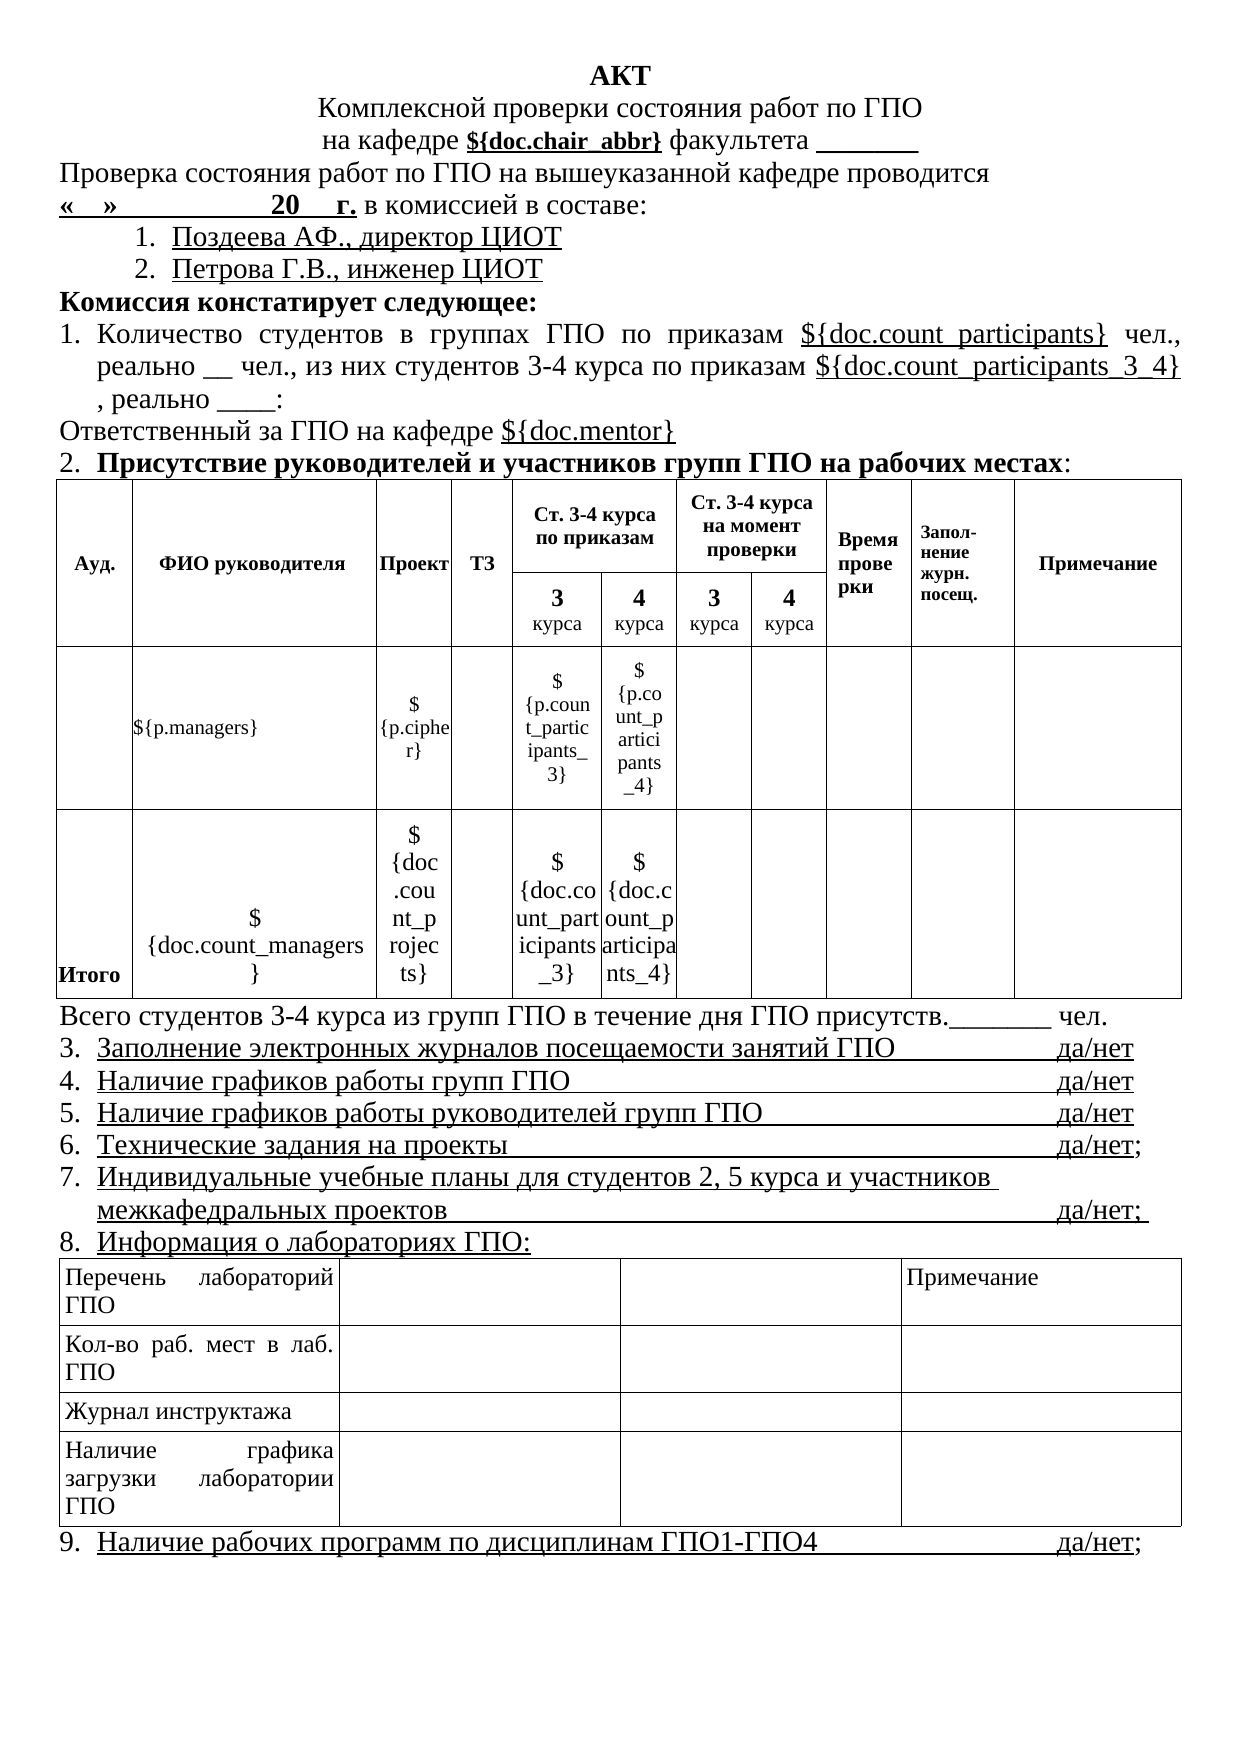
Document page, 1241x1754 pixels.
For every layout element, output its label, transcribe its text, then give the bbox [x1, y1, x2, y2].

table_cell [340, 1393, 620, 1431]
table_cell ${doc.count_projects} [377, 810, 451, 998]
list Присутствие руководителей и участников групп ГПО на рабочих местах: [59, 447, 1181, 479]
list Информация о лабораториях ГПО: [59, 1225, 1181, 1258]
table_cell Наличие графика загрузки лаборатории ГПО [60, 1432, 339, 1526]
table_cell ${doc.count_participants_4} [602, 810, 676, 998]
table_cell [902, 1432, 1181, 1526]
table_cell Журнал инструктажа [60, 1393, 339, 1431]
table_cell 3 курса [677, 573, 751, 646]
list Заполнение электронных журналов посещаемости занятий ГПО да/нет [59, 1032, 1181, 1064]
table_header Примечание [1015, 480, 1181, 646]
text АКТ [59, 59, 1181, 91]
table_cell [340, 1432, 620, 1526]
table_cell [677, 810, 751, 998]
table_cell @table:table-row [#list doc.projects.project as p] [57, 647, 132, 808]
table_cell @/table:table-row [/#list] [1015, 647, 1181, 808]
table_header Запол-нение журн. посещ. [912, 480, 1014, 646]
text Проверка состояния работ по ГПО на вышеуказанной кафедре проводится [59, 156, 1181, 188]
list Наличие рабочих программ по дисциплинам ГПО1-ГПО4 да/нет; [59, 1527, 1181, 1558]
table_cell ${p.cipher} [377, 647, 451, 808]
table_cell [902, 1393, 1181, 1431]
table_cell 4 курса [752, 573, 826, 646]
table_cell 3 курса [513, 573, 601, 646]
table_header Проект [377, 480, 451, 646]
text Комплексной проверки состояния работ по ГПО [59, 91, 1181, 124]
table_cell [902, 1326, 1181, 1392]
table_cell [912, 810, 1014, 998]
list Наличие графиков работы групп ГПО да/нет [59, 1064, 1181, 1096]
table_cell [621, 1393, 901, 1431]
text на кафедре ${doc.chair_abbr} факультета _______ [59, 124, 1181, 156]
table_cell [621, 1432, 901, 1526]
table_cell [340, 1326, 620, 1392]
table_header ТЗ [452, 480, 512, 646]
table_cell ${p.managers} [133, 647, 376, 808]
table_cell Кол-во раб. мест в лаб. ГПО [60, 1326, 339, 1392]
text Ответственный за ГПО на кафедре ${doc.mentor} [59, 414, 1181, 447]
table_header Ст. 3-4 курса по приказам [513, 480, 676, 572]
table_cell [677, 647, 751, 808]
table_header Перечень лабораторий ГПО [60, 1259, 339, 1324]
table_header [340, 1259, 620, 1324]
table_cell [1015, 810, 1181, 998]
table_cell 4 курса [602, 573, 676, 646]
list Наличие графиков работы руководителей групп ГПО да/нет [59, 1096, 1181, 1128]
list Количество студентов в группах ГПО по приказам ${doc.count_participants} чел., реально __ чел., из них студентов 3-4 курса по приказам ${doc.count_participants_3_4} , реально ____: [59, 317, 1181, 414]
table_cell [827, 647, 911, 808]
table_header [621, 1259, 901, 1324]
table_cell [827, 810, 911, 998]
table_header Ауд. [57, 480, 132, 646]
table_cell ${p.count_participants_3} [513, 647, 601, 808]
table_cell [452, 810, 512, 998]
text « » 20 г. в комиссией в составе: [59, 188, 1181, 221]
list Петрова Г.В., инженер ЦИОТ [134, 253, 1181, 285]
table_header ФИО руководителя [133, 480, 376, 646]
table_header Ст. 3-4 курса на момент проверки [677, 480, 826, 572]
table_cell ${doc.count_managers} [133, 810, 376, 998]
table_cell [752, 647, 826, 808]
table_header Примечание [902, 1259, 1181, 1324]
list Индивидуальные учебные планы для студентов 2, 5 курса и участников межкафедральных проектов да/нет; [59, 1161, 1181, 1225]
list Технические задания на проекты да/нет; [59, 1128, 1181, 1161]
table_cell [621, 1326, 901, 1392]
text Комиссия констатирует следующее: [59, 285, 1181, 317]
table_cell Итого [57, 810, 132, 998]
table_cell [752, 810, 826, 998]
table_cell [912, 647, 1014, 808]
table_cell [452, 647, 512, 808]
table_cell ${p.count_participants_4} [602, 647, 676, 808]
table_cell ${doc.count_participants_3} [513, 810, 601, 998]
text Всего студентов 3-4 курса из групп ГПО в течение дня ГПО присутств._______ чел. [59, 999, 1181, 1032]
table_header Время проверки [827, 480, 911, 646]
list Поздеева АФ., директор ЦИОТ [134, 221, 1181, 253]
